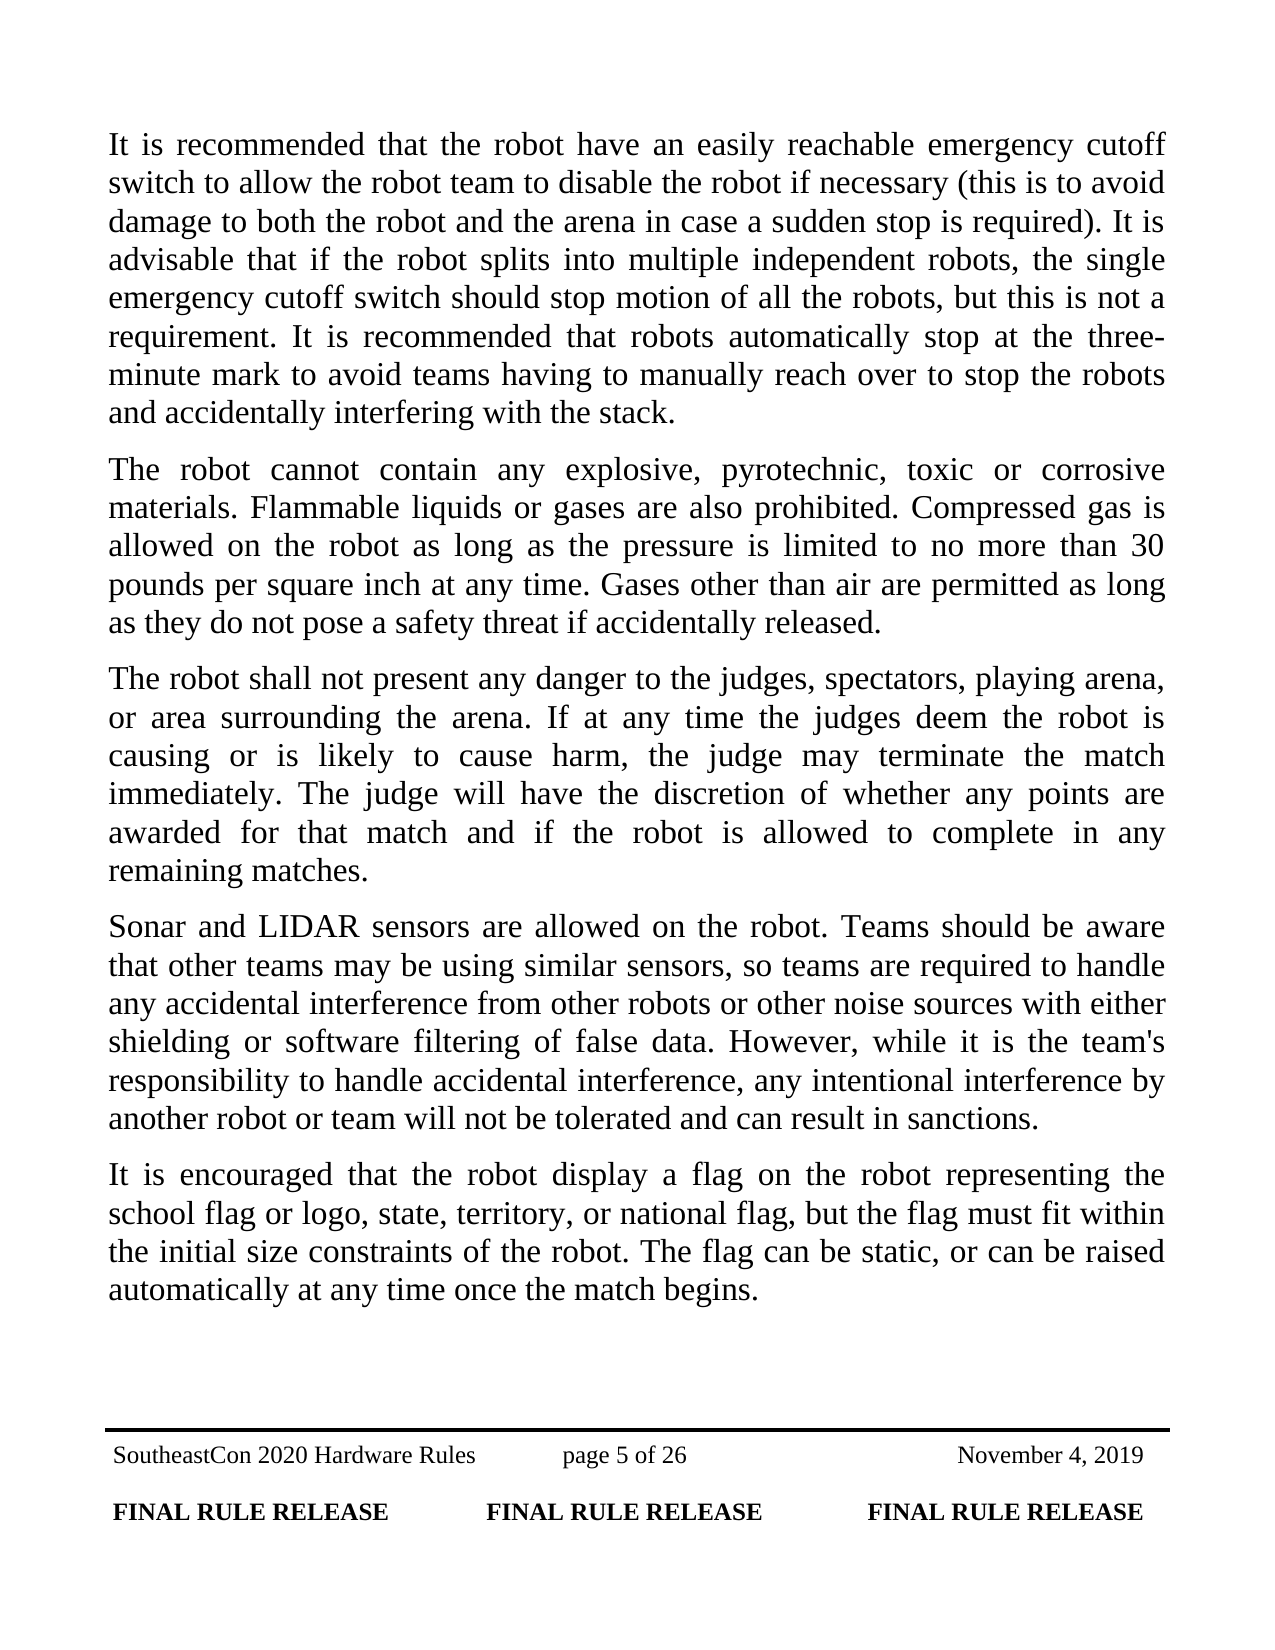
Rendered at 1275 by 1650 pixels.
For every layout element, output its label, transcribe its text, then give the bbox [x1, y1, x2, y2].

text The robot cannot contain any explosive, pyrotechnic, toxic or corrosive materials. Flammable liquids or gases are also prohibited. Compressed gas is allowed on the robot as long as the pressure is limited to no more than 30 pounds per square inch at any time. Gases other than air are permitted as long as they do not pose a safety threat if accidentally released. [105, 446, 1170, 641]
text The robot shall not present any danger to the judges, spectators, playing arena, or area surrounding the arena. If at any time the judges deem the robot is causing or is likely to cause harm, the judge may terminate the match immediately. The judge will have the discretion of whether any points are awarded for that match and if the robot is allowed to complete in any remaining matches. [105, 656, 1170, 888]
text It is encouraged that the robot display a flag on the robot representing the school flag or logo, state, territory, or national flag, but the flag must fit within the initial size constraints of the robot. The flag can be static, or can be raised automatically at any time once the match begins. [105, 1152, 1170, 1311]
text It is recommended that the robot have an easily reachable emergency cutoff switch to allow the robot team to disable the robot if necessary (this is to avoid damage to both the robot and the arena in case a sudden stop is required). It is advisable that if the robot splits into multiple independent robots, the single emergency cutoff switch should stop motion of all the robots, but this is not a requirement. It is recommended that robots automatically stop at the three-minute mark to avoid teams having to manually reach over to stop the robots and accidentally interfering with the stack. [105, 121, 1170, 431]
text Sonar and LIDAR sensors are allowed on the robot. Teams should be aware that other teams may be using similar sensors, so teams are required to handle any accidental interference from other robots or other noise sources with either shielding or software filtering of false data. However, while it is the team's responsibility to handle accidental interference, any intentional interference by another robot or team will not be tolerated and can result in sanctions. [105, 903, 1170, 1137]
